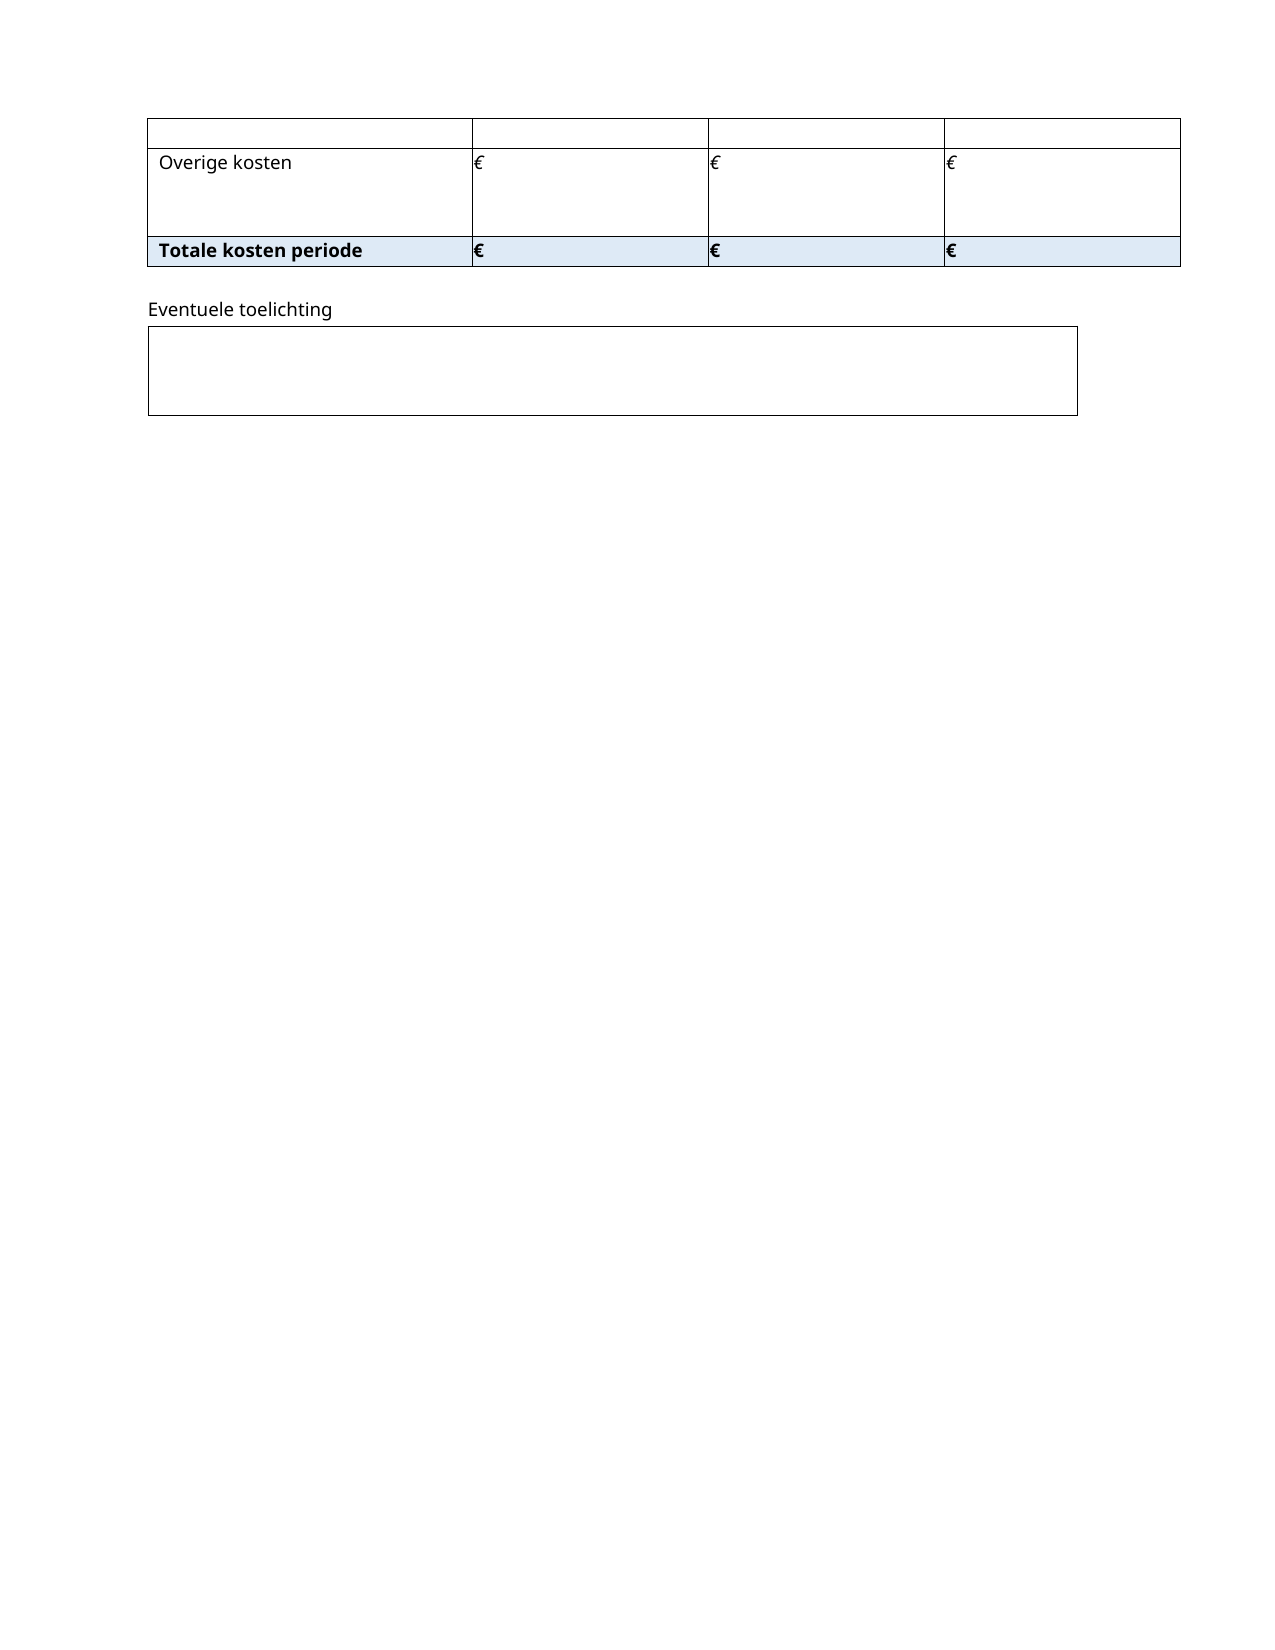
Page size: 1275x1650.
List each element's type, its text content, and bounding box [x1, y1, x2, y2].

table_cell Totale kosten periode [148, 237, 472, 266]
table_cell € [709, 149, 944, 236]
table_cell [945, 119, 1180, 148]
table_cell [709, 119, 944, 148]
table_cell [148, 119, 472, 148]
table_cell Overige kosten [148, 149, 472, 236]
table_cell € [945, 237, 1180, 266]
table_cell [473, 119, 708, 148]
table_cell € [945, 149, 1180, 236]
text Eventuele toelichting [148, 296, 1078, 322]
table_cell € [709, 237, 944, 266]
table_cell € [473, 237, 708, 266]
table_cell € [473, 149, 708, 236]
